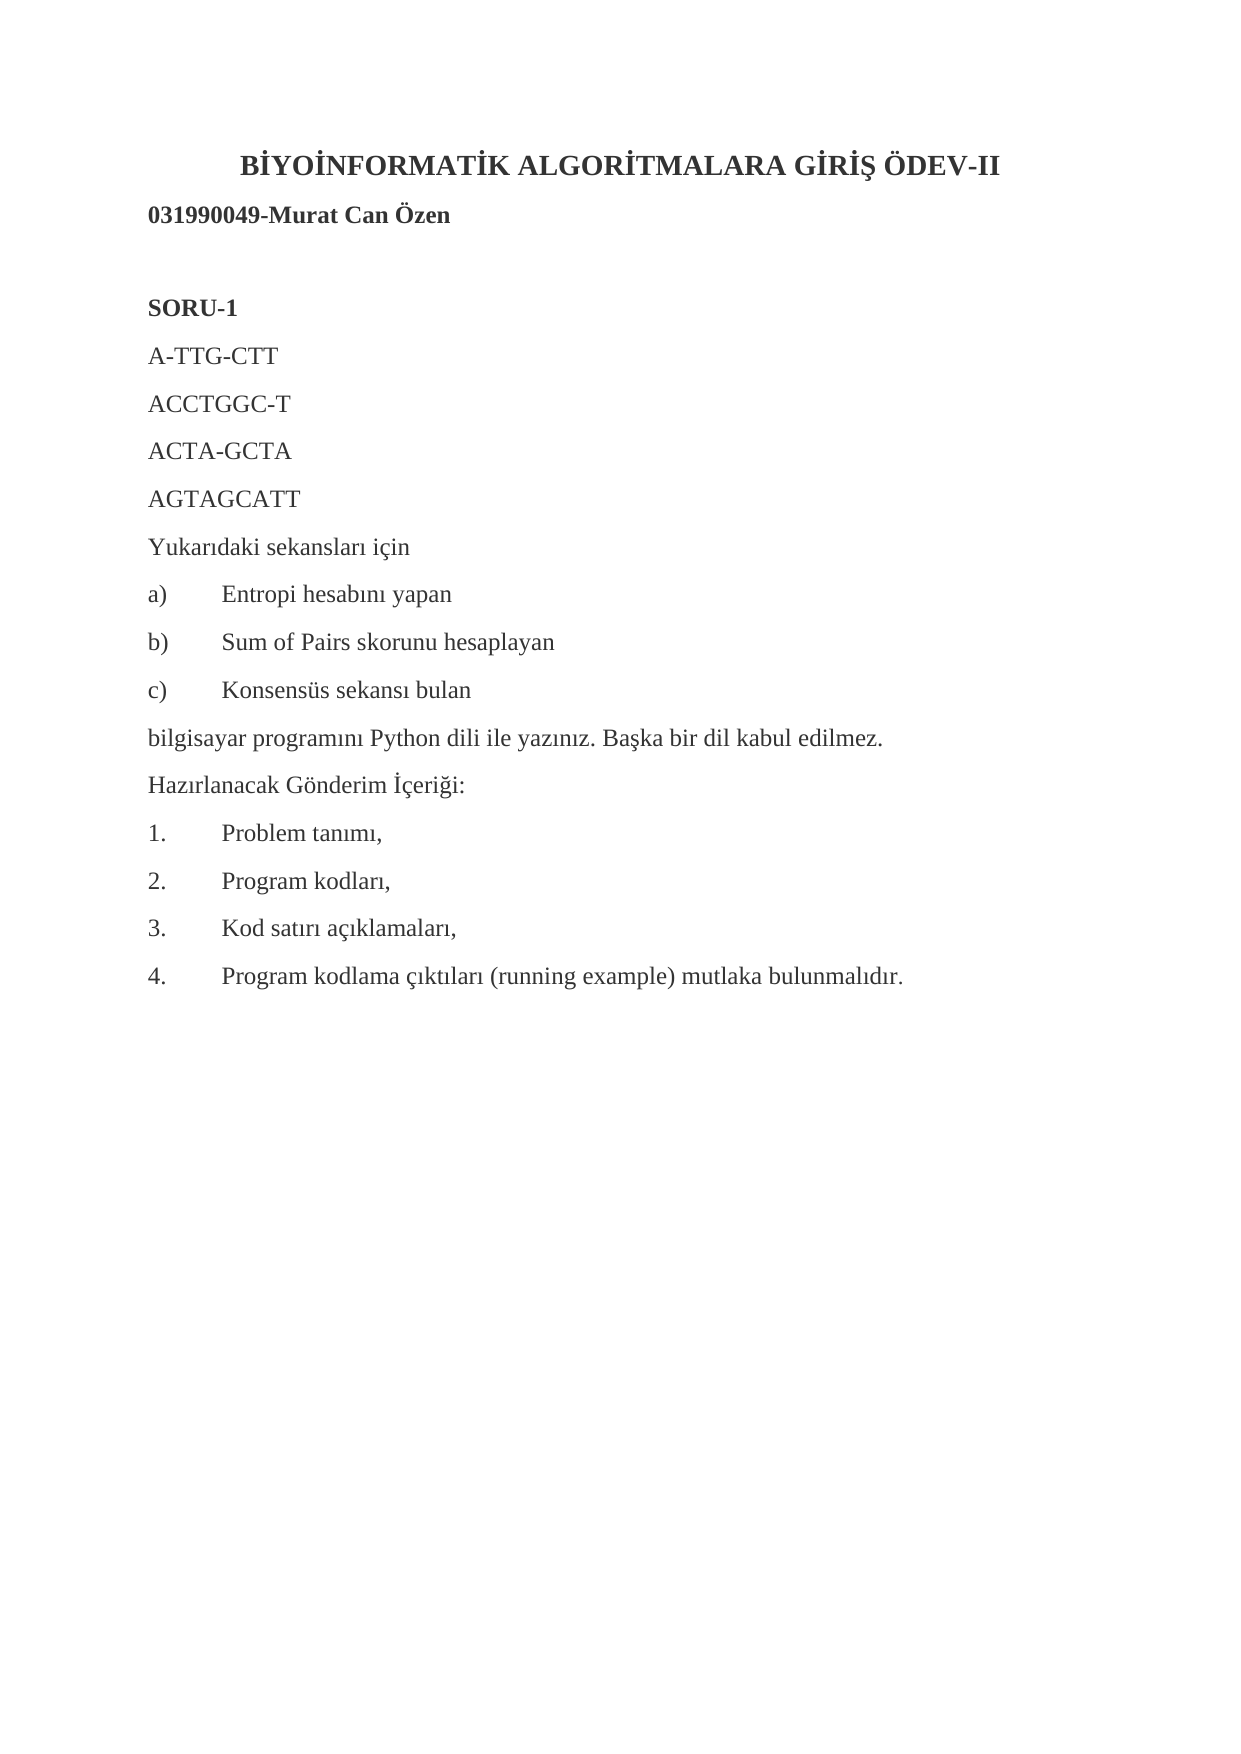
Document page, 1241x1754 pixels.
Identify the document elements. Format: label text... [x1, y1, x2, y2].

text 031990049-Murat Can Özen [148, 200, 1093, 229]
text b) Sum of Pairs skorunu hesaplayan [148, 627, 1093, 656]
text AGTAGCATT [148, 484, 1093, 513]
text Hazırlanacak Gönderim İçeriği: [148, 770, 1093, 799]
text c) Konsensüs sekansı bulan [148, 675, 1093, 704]
text Yukarıdaki sekansları için [148, 532, 1093, 561]
text 1. Problem tanımı, [148, 818, 1093, 847]
text a) Entropi hesabını yapan [148, 579, 1093, 608]
text A-TTG-CTT [148, 341, 1093, 370]
text BİYOİNFORMATİK ALGORİTMALARA GİRİŞ ÖDEV-II [148, 148, 1093, 181]
text 3. Kod satırı açıklamaları, [148, 913, 1093, 942]
text ACCTGGC-T [148, 389, 1093, 417]
text ACTA-GCTA [148, 436, 1093, 465]
text 4. Program kodlama çıktıları (running example) mutlaka bulunmalıdır. [148, 961, 1093, 990]
text 2. Program kodları, [148, 866, 1093, 894]
text SORU-1 [148, 293, 1093, 322]
text bilgisayar programını Python dili ile yazınız. Başka bir dil kabul edilmez. [148, 723, 1093, 751]
